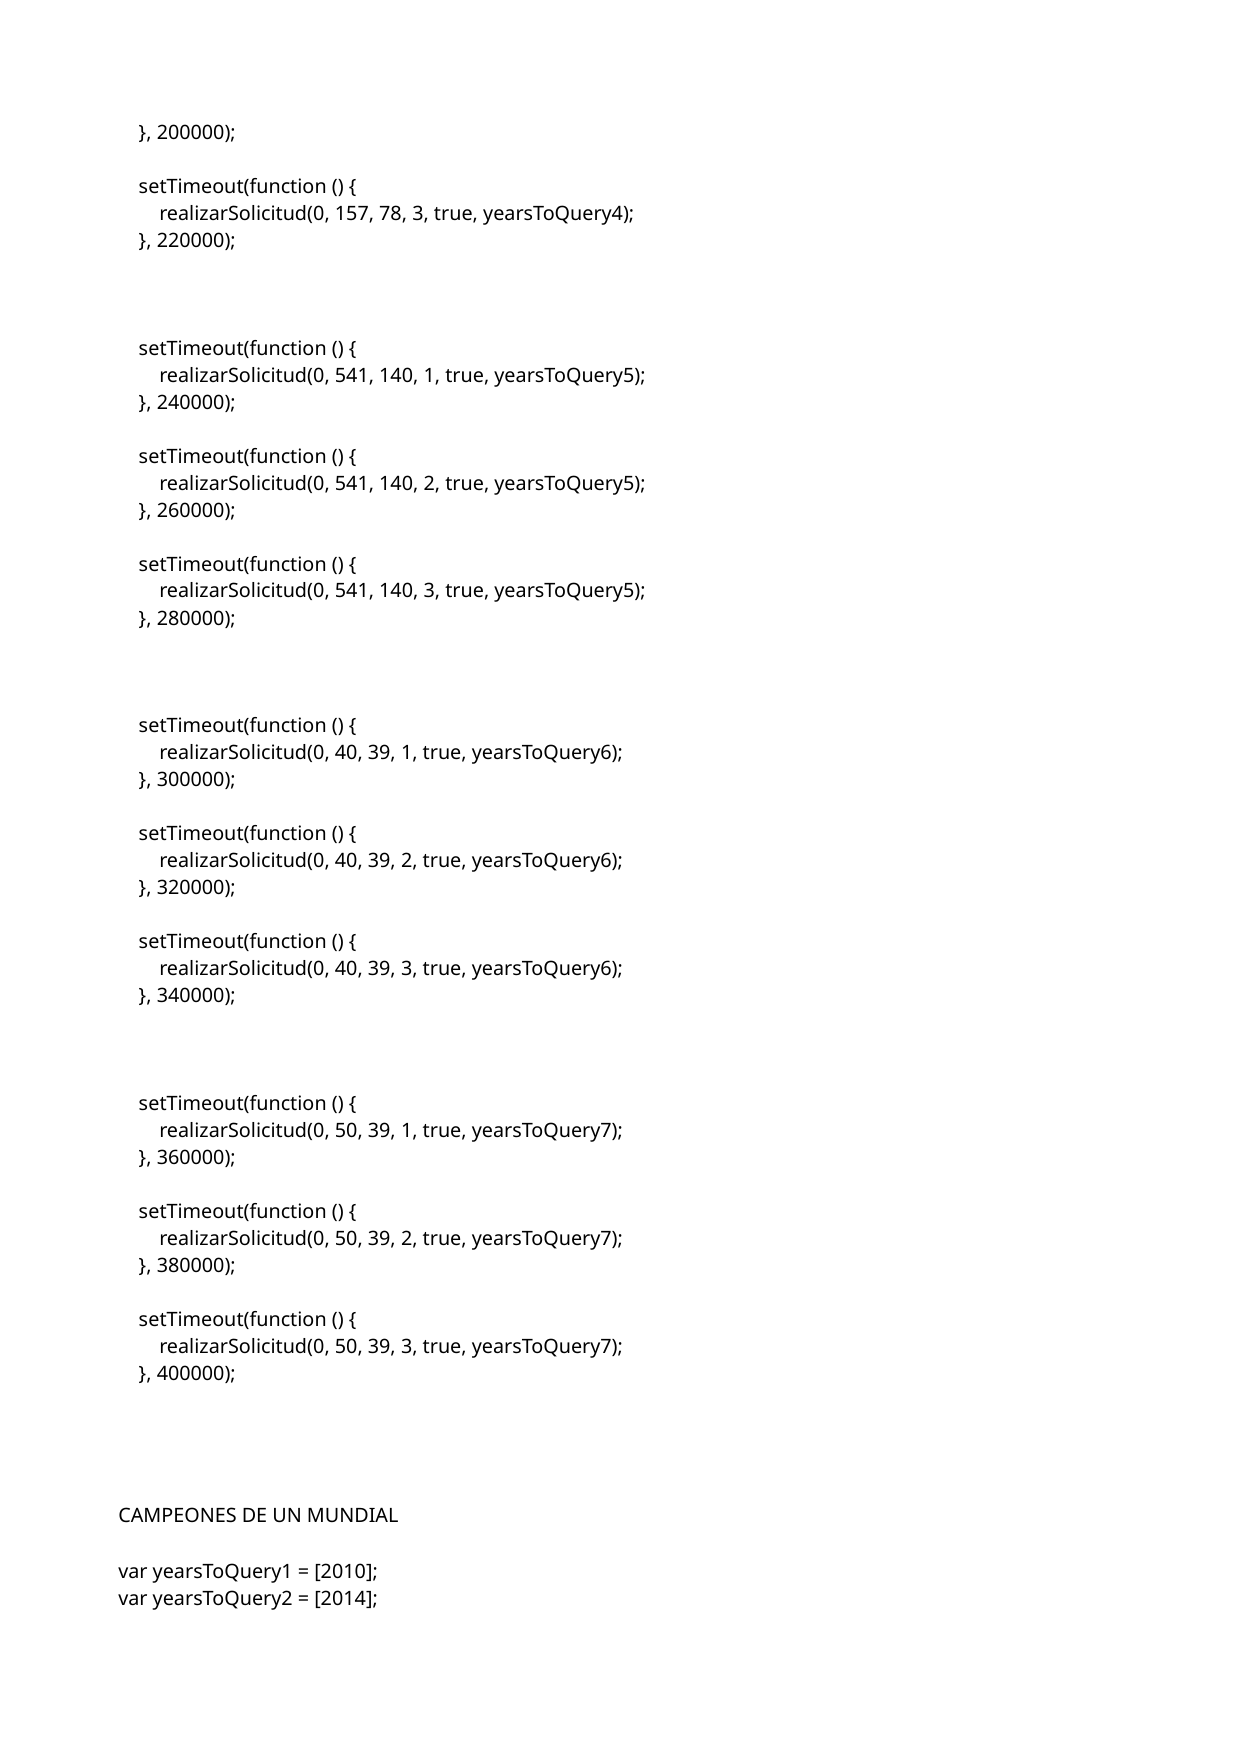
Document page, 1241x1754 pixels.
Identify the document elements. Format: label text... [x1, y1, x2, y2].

text }, 300000); [118, 766, 1122, 793]
text realizarSolicitud(0, 50, 39, 2, true, yearsToQuery7); [118, 1224, 1122, 1251]
text setTimeout(function () { [118, 334, 1122, 361]
text setTimeout(function () { [118, 442, 1122, 469]
text setTimeout(function () { [118, 550, 1122, 577]
text setTimeout(function () { [118, 712, 1122, 739]
text realizarSolicitud(0, 40, 39, 2, true, yearsToQuery6); [118, 847, 1122, 873]
text setTimeout(function () { [118, 1089, 1122, 1116]
text }, 200000); [118, 118, 1122, 145]
text realizarSolicitud(0, 157, 78, 3, true, yearsToQuery4); [118, 199, 1122, 226]
text }, 340000); [118, 981, 1122, 1008]
text realizarSolicitud(0, 541, 140, 1, true, yearsToQuery5); [118, 361, 1122, 388]
text setTimeout(function () { [118, 1197, 1122, 1224]
text }, 220000); [118, 226, 1122, 253]
text realizarSolicitud(0, 50, 39, 3, true, yearsToQuery7); [118, 1332, 1122, 1359]
text setTimeout(function () { [118, 1305, 1122, 1332]
text }, 320000); [118, 873, 1122, 901]
text realizarSolicitud(0, 541, 140, 3, true, yearsToQuery5); [118, 577, 1122, 604]
text realizarSolicitud(0, 50, 39, 1, true, yearsToQuery7); [118, 1116, 1122, 1143]
text realizarSolicitud(0, 40, 39, 3, true, yearsToQuery6); [118, 954, 1122, 981]
text var yearsToQuery1 = [2010]; [118, 1557, 1122, 1584]
text }, 280000); [118, 604, 1122, 631]
text realizarSolicitud(0, 541, 140, 2, true, yearsToQuery5); [118, 469, 1122, 496]
text var yearsToQuery2 = [2014]; [118, 1584, 1122, 1611]
text }, 260000); [118, 496, 1122, 523]
text }, 240000); [118, 388, 1122, 415]
text }, 380000); [118, 1251, 1122, 1278]
text setTimeout(function () { [118, 927, 1122, 954]
text CAMPEONES DE UN MUNDIAL [118, 1501, 1122, 1528]
text setTimeout(function () { [118, 172, 1122, 199]
text realizarSolicitud(0, 40, 39, 1, true, yearsToQuery6); [118, 739, 1122, 766]
text }, 400000); [118, 1359, 1122, 1386]
text }, 360000); [118, 1143, 1122, 1170]
text setTimeout(function () { [118, 819, 1122, 847]
